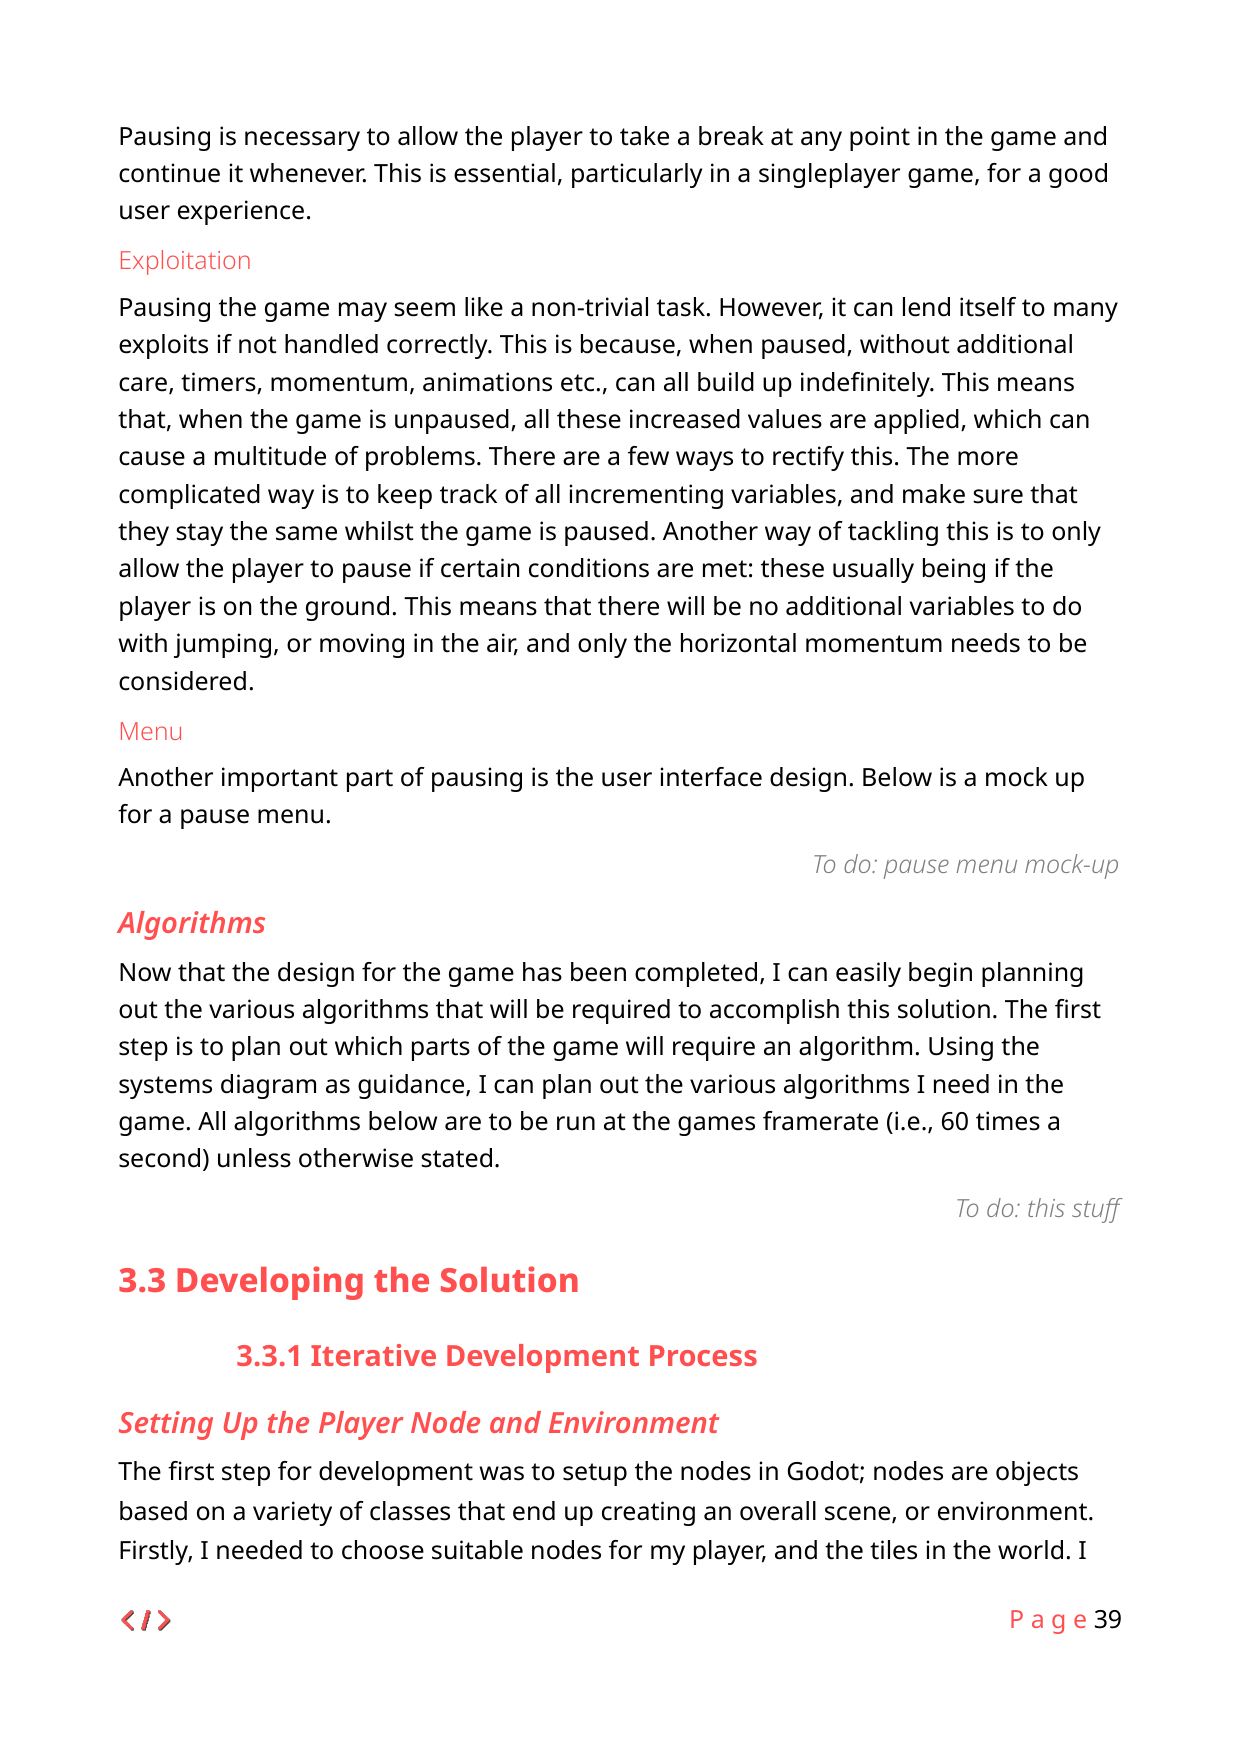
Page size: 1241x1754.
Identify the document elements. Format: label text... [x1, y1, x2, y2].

subtitle Setting Up the Player Node and Environment [118, 1402, 1122, 1442]
text Now that the design for the game has been completed, I can easily begin planning out the various algorithms that will be required to accomplish this solution. The first step is to plan out which parts of the game will require an algorithm. Using the systems diagram as guidance, I can plan out the various algorithms I need in the game. All algorithms below are to be run at the games framerate (i.e., 60 times a second) unless otherwise stated. [118, 954, 1122, 1175]
text Pausing the game may seem like a non-trivial task. However, it can lend itself to many exploits if not handled correctly. This is because, when paused, without additional care, timers, momentum, animations etc., can all build up indefinitely. This means that, when the game is unpaused, all these increased values are applied, which can cause a multitude of problems. There are a few ways to rectify this. The more complicated way is to keep track of all incrementing variables, and make sure that they stay the same whilst the game is paused. Another way of tackling this is to only allow the player to pause if certain conditions are met: these usually being if the player is on the ground. This means that there will be no additional variables to do with jumping, or moving in the air, and only the horizontal momentum needs to be considered. [118, 289, 1122, 697]
subtitle Menu [118, 713, 1122, 747]
subtitle To do: pause menu mock-up [118, 847, 1122, 881]
picture [116, 1591, 175, 1649]
subtitle 3.3 Developing the Solution [118, 1256, 1122, 1302]
subtitle Algorithms [118, 902, 1122, 942]
text Pausing is necessary to allow the player to take a break at any point in the game and continue it whenever. This is essential, particularly in a singleplayer game, for a good user experience. [118, 118, 1122, 227]
subtitle 3.3.1 Iterative Development Process [118, 1335, 1122, 1375]
subtitle To do: this stuff [118, 1191, 1122, 1225]
text The first step for development was to setup the nodes in Godot; nodes are objects based on a variety of classes that end up creating an overall scene, or environment. Firstly, I needed to choose suitable nodes for my player, and the tiles in the world. I [118, 1454, 1122, 1566]
text Another important part of pausing is the user interface design. Below is a mock up for a pause menu. [118, 760, 1122, 831]
subtitle Exploitation [118, 243, 1122, 277]
